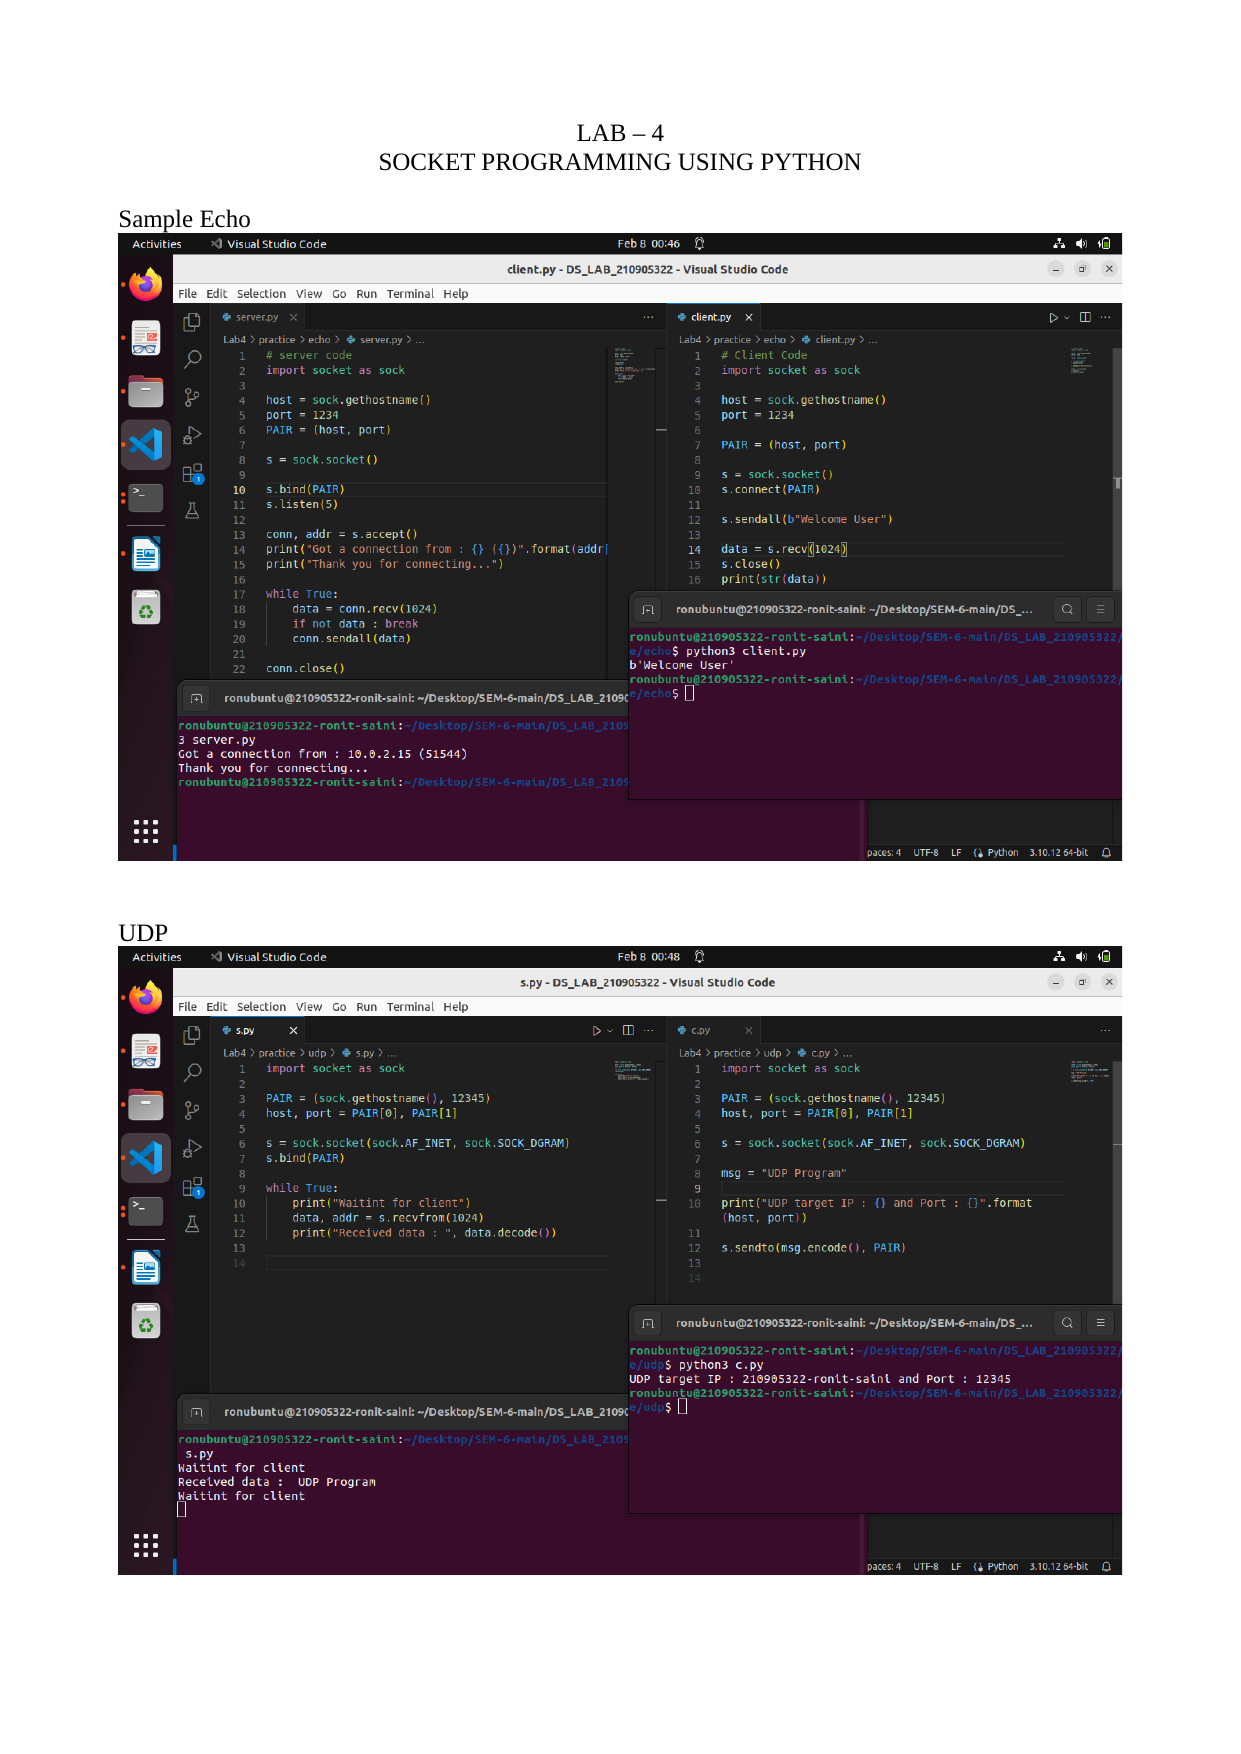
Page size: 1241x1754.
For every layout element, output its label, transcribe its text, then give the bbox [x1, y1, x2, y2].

picture [118, 946, 1123, 1575]
text SOCKET PROGRAMMING USING PYTHON [118, 147, 1122, 176]
text Sample Echo [118, 204, 1122, 233]
text LAB – 4 [118, 118, 1122, 147]
text UDP [118, 918, 1122, 946]
picture [118, 233, 1123, 861]
